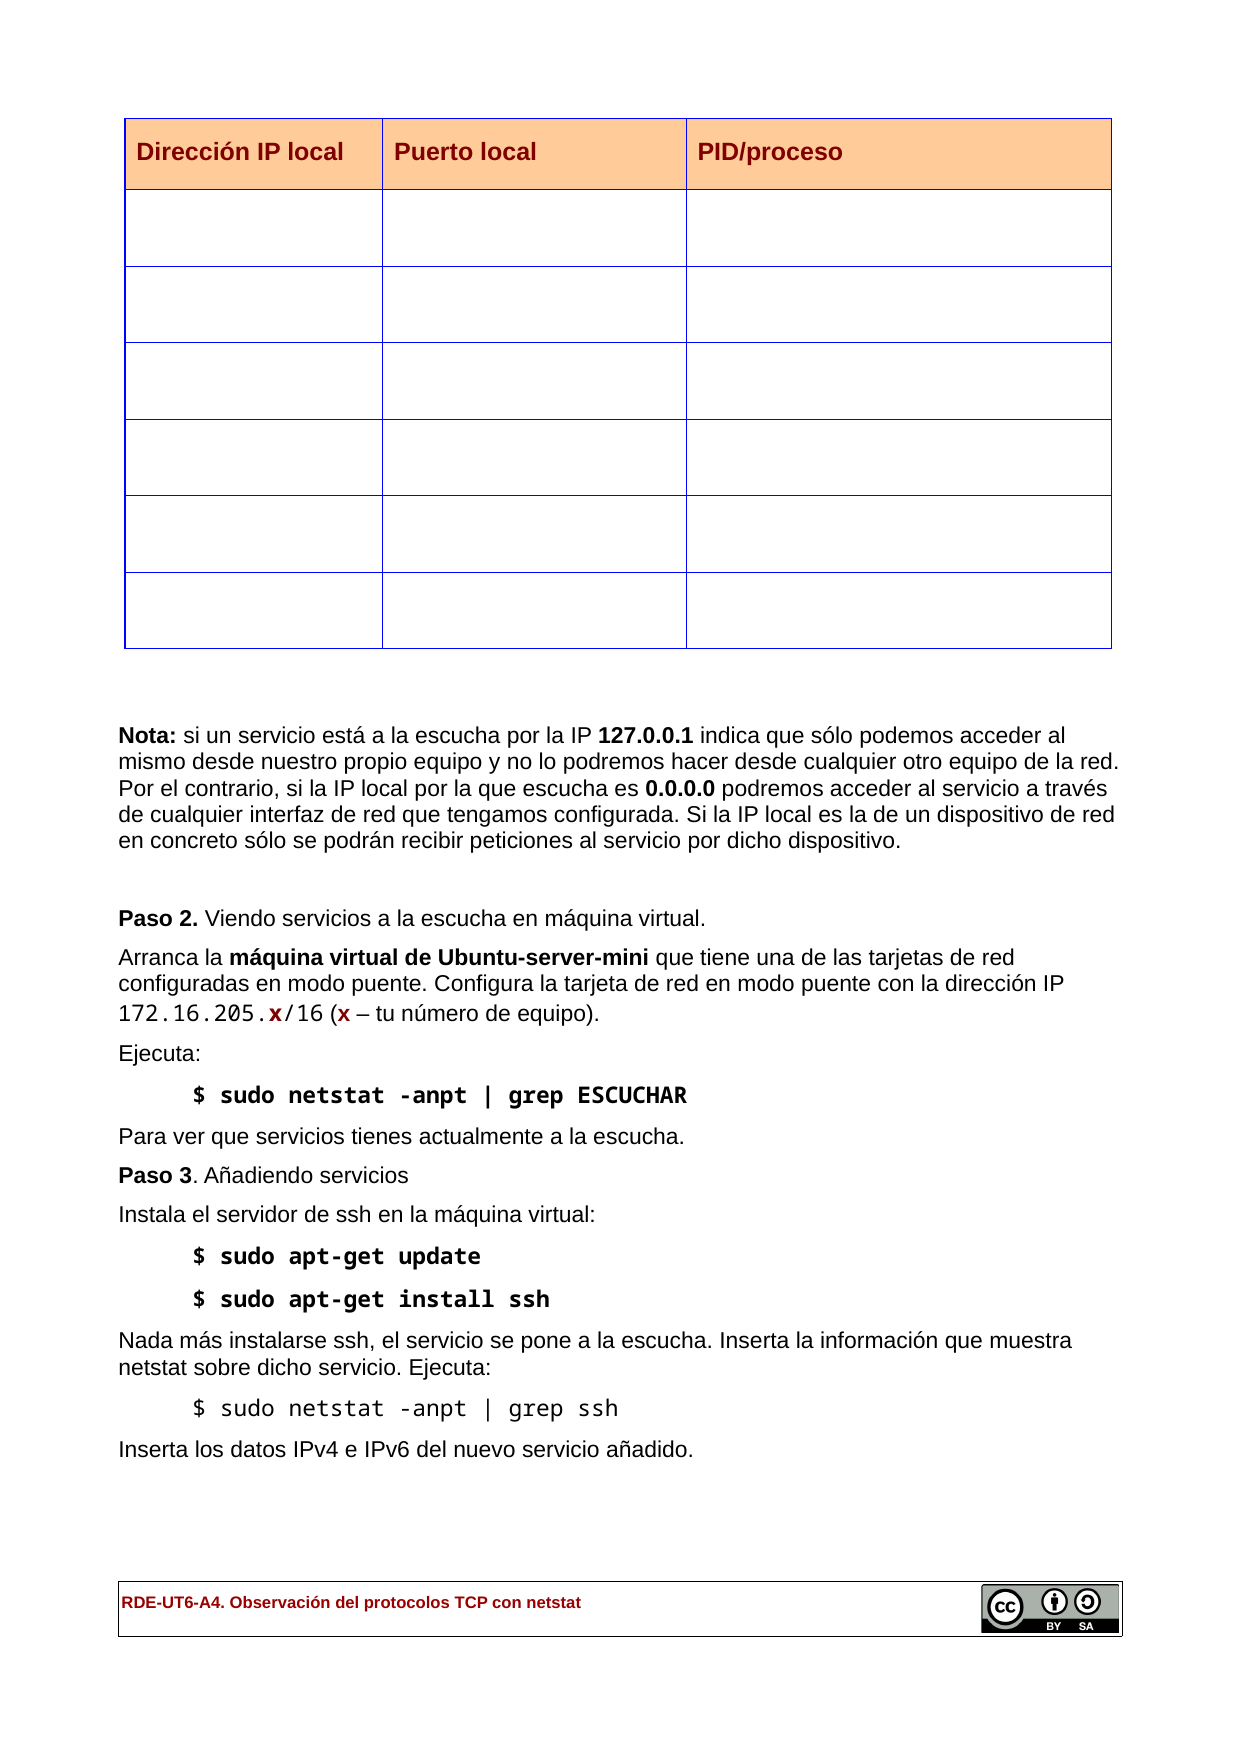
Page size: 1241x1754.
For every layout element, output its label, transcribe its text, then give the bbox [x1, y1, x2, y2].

text $ sudo netstat -anpt | grep ssh [192, 1392, 1122, 1423]
text Ejecuta: [118, 1040, 1122, 1067]
text Para ver que servicios tienes actualmente a la escucha. [118, 1123, 1122, 1149]
text $ sudo apt-get update [192, 1239, 1122, 1271]
text Arranca la máquina virtual de Ubuntu-server-mini que tiene una de las tarjetas de red configuradas en modo puente. Configura la tarjeta de red en modo puente con la dirección IP 172.16.205.x/16 (x – tu número de equipo). [118, 944, 1122, 1028]
table_cell [126, 343, 382, 419]
table_cell [687, 343, 1111, 419]
table_cell [126, 420, 382, 495]
table_cell [383, 343, 686, 419]
text Paso 2. Viendo servicios a la escucha en máquina virtual. [118, 905, 1122, 931]
picture [981, 1584, 1119, 1633]
table_cell [383, 420, 686, 495]
table_cell [687, 573, 1111, 648]
text Paso 3. Añadiendo servicios [118, 1162, 1122, 1188]
table_cell [383, 573, 686, 648]
table_cell [687, 190, 1111, 266]
text $ sudo netstat -anpt | grep ESCUCHAR [192, 1079, 1122, 1111]
table_cell [383, 496, 686, 572]
table_header Dirección IP local [126, 119, 382, 189]
text Nota: si un servicio está a la escucha por la IP 127.0.0.1 indica que sólo podemos acceder al mismo desde nuestro propio equipo y no lo podremos hacer desde cualquier otro equipo de la red. Por el contrario, si la IP local por la que escucha es 0.0.0.0 podremos acceder al servicio a través de cualquier interfaz de red que tengamos configurada. Si la IP local es la de un dispositivo de red en concreto sólo se podrán recibir peticiones al servicio por dicho dispositivo. [118, 722, 1122, 854]
text $ sudo apt-get install ssh [192, 1283, 1122, 1314]
table_cell [687, 496, 1111, 572]
text Instala el servidor de ssh en la máquina virtual: [118, 1201, 1122, 1227]
table_cell [383, 190, 686, 266]
text Nada más instalarse ssh, el servicio se pone a la escucha. Inserta la información que muestra netstat sobre dicho servicio. Ejecuta: [118, 1327, 1122, 1380]
table_cell [126, 496, 382, 572]
table_cell [687, 267, 1111, 342]
table_cell [126, 573, 382, 648]
text Inserta los datos IPv4 e IPv6 del nuevo servicio añadido. [118, 1436, 1122, 1462]
table_cell [687, 420, 1111, 495]
table_header Puerto local [383, 119, 686, 189]
table_header PID/proceso [687, 119, 1111, 189]
table_cell [126, 267, 382, 342]
table_cell [126, 190, 382, 266]
table_cell [383, 267, 686, 342]
